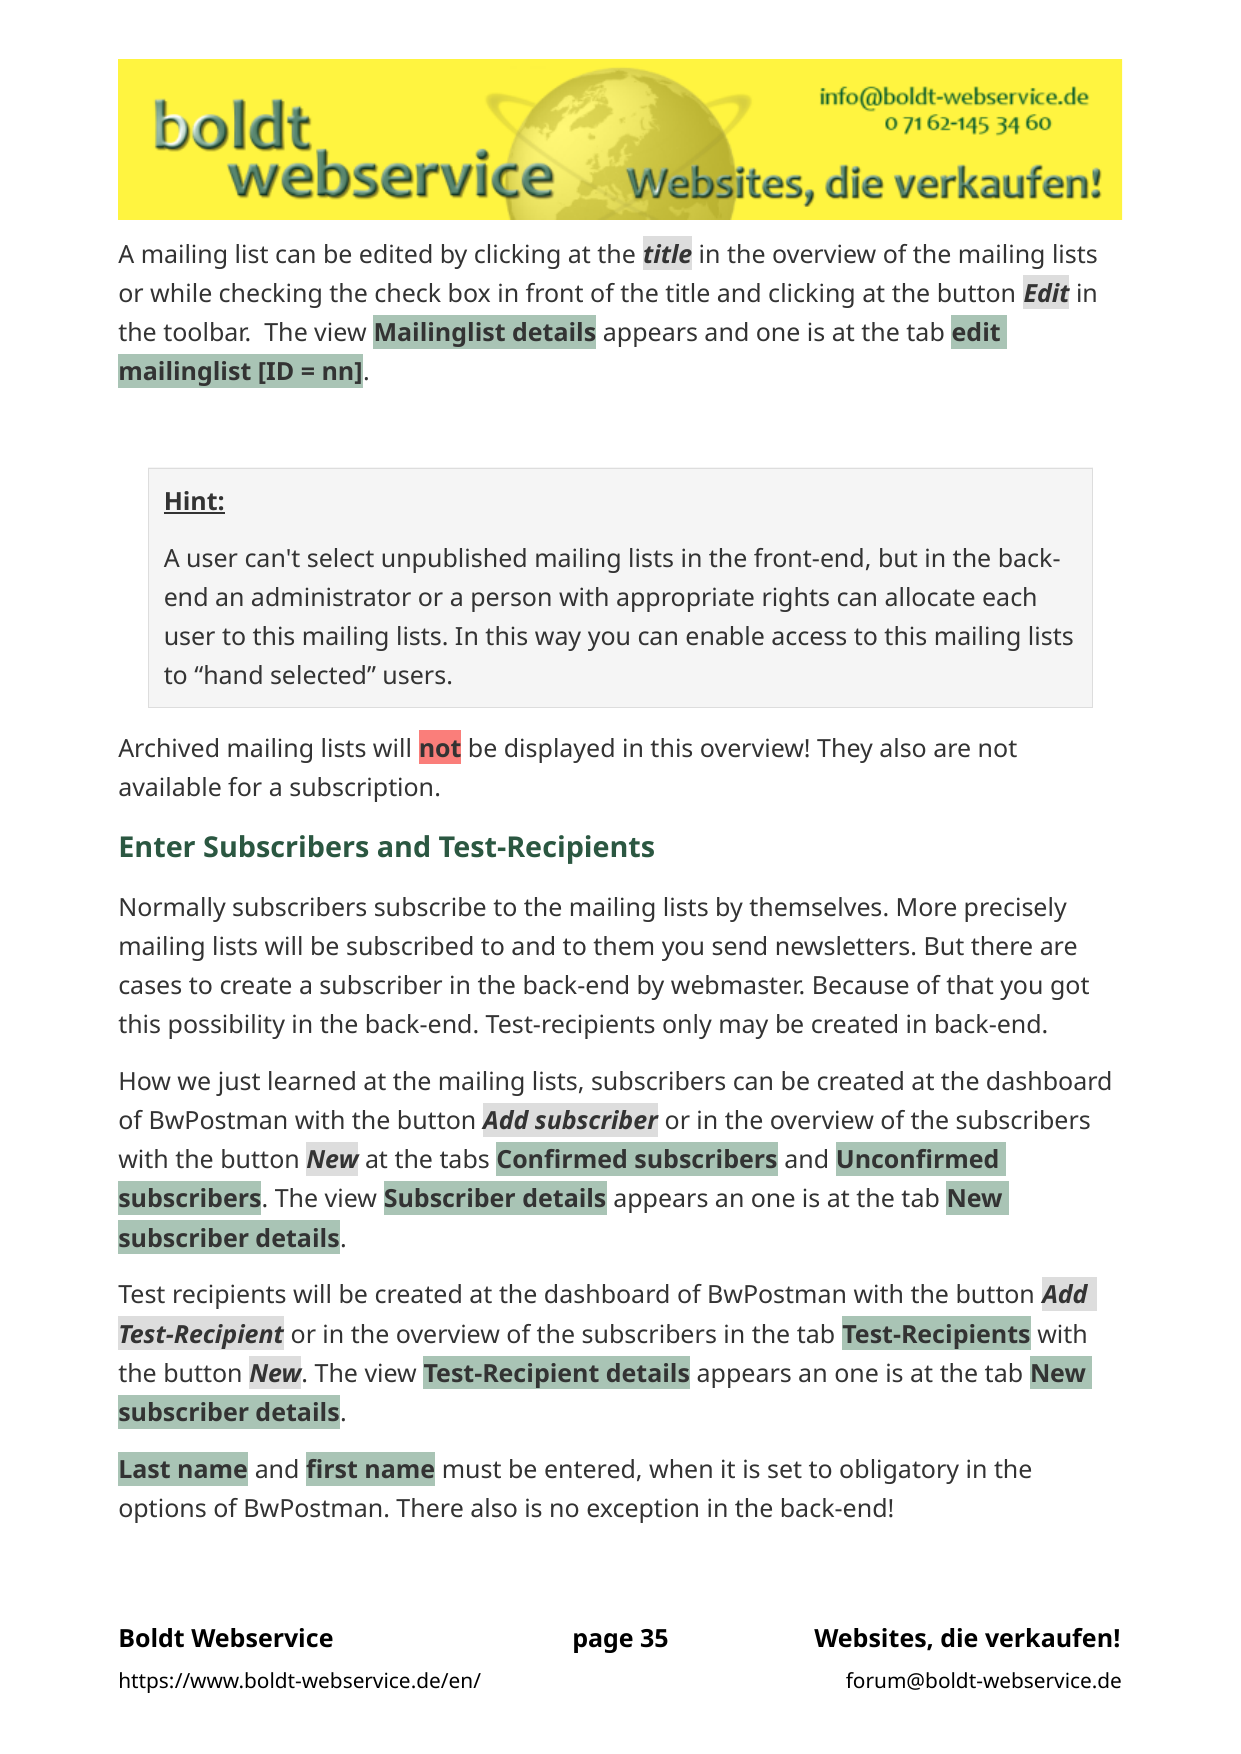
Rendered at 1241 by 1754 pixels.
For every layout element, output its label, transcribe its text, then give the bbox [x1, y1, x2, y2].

text Last name and first name must be entered, when it is set to obligatory in the options of BwPostman. There also is no exception in the back-end! [118, 1452, 1122, 1525]
text Test recipients will be created at the dashboard of BwPostman with the button Add Test-Recipient or in the overview of the subscribers in the tab Test-Recipients with the button New. The view Test-Recipient details appears an one is at the tab New subscriber details. [118, 1277, 1122, 1429]
text A user can't select unpublished mailing lists in the front-end, but in the back-end an administrator or a person with appropriate rights can allocate each user to this mailing lists. In this way you can enable access to this mailing lists to “hand selected” users. [149, 524, 1092, 707]
picture [118, 59, 1123, 220]
text Hint: [149, 469, 1092, 517]
subtitle Enter Subscribers and Test-Recipients [118, 826, 1122, 866]
text Normally subscribers subscribe to the mailing lists by themselves. More precisely mailing lists will be subscribed to and to them you send newsletters. But there are cases to create a subscriber in the back-end by webmaster. Because of that you got this possibility in the back-end. Test-recipients only may be created in back-end. [118, 889, 1122, 1041]
text A mailing list can be edited by clicking at the title in the overview of the mailing lists or while checking the check box in front of the title and clicking at the button Edit in the toolbar. The view Mailinglist details appears and one is at the tab edit mailinglist [ID = nn]. [118, 236, 1122, 388]
text Archived mailing lists will not be displayed in this overview! They also are not available for a subscription. [118, 730, 1122, 804]
text How we just learned at the mailing lists, subscribers can be created at the dashboard of BwPostman with the button Add subscriber or in the overview of the subscribers with the button New at the tabs Confirmed subscribers and Unconfirmed subscribers. The view Subscriber details appears an one is at the tab New subscriber details. [118, 1064, 1122, 1254]
